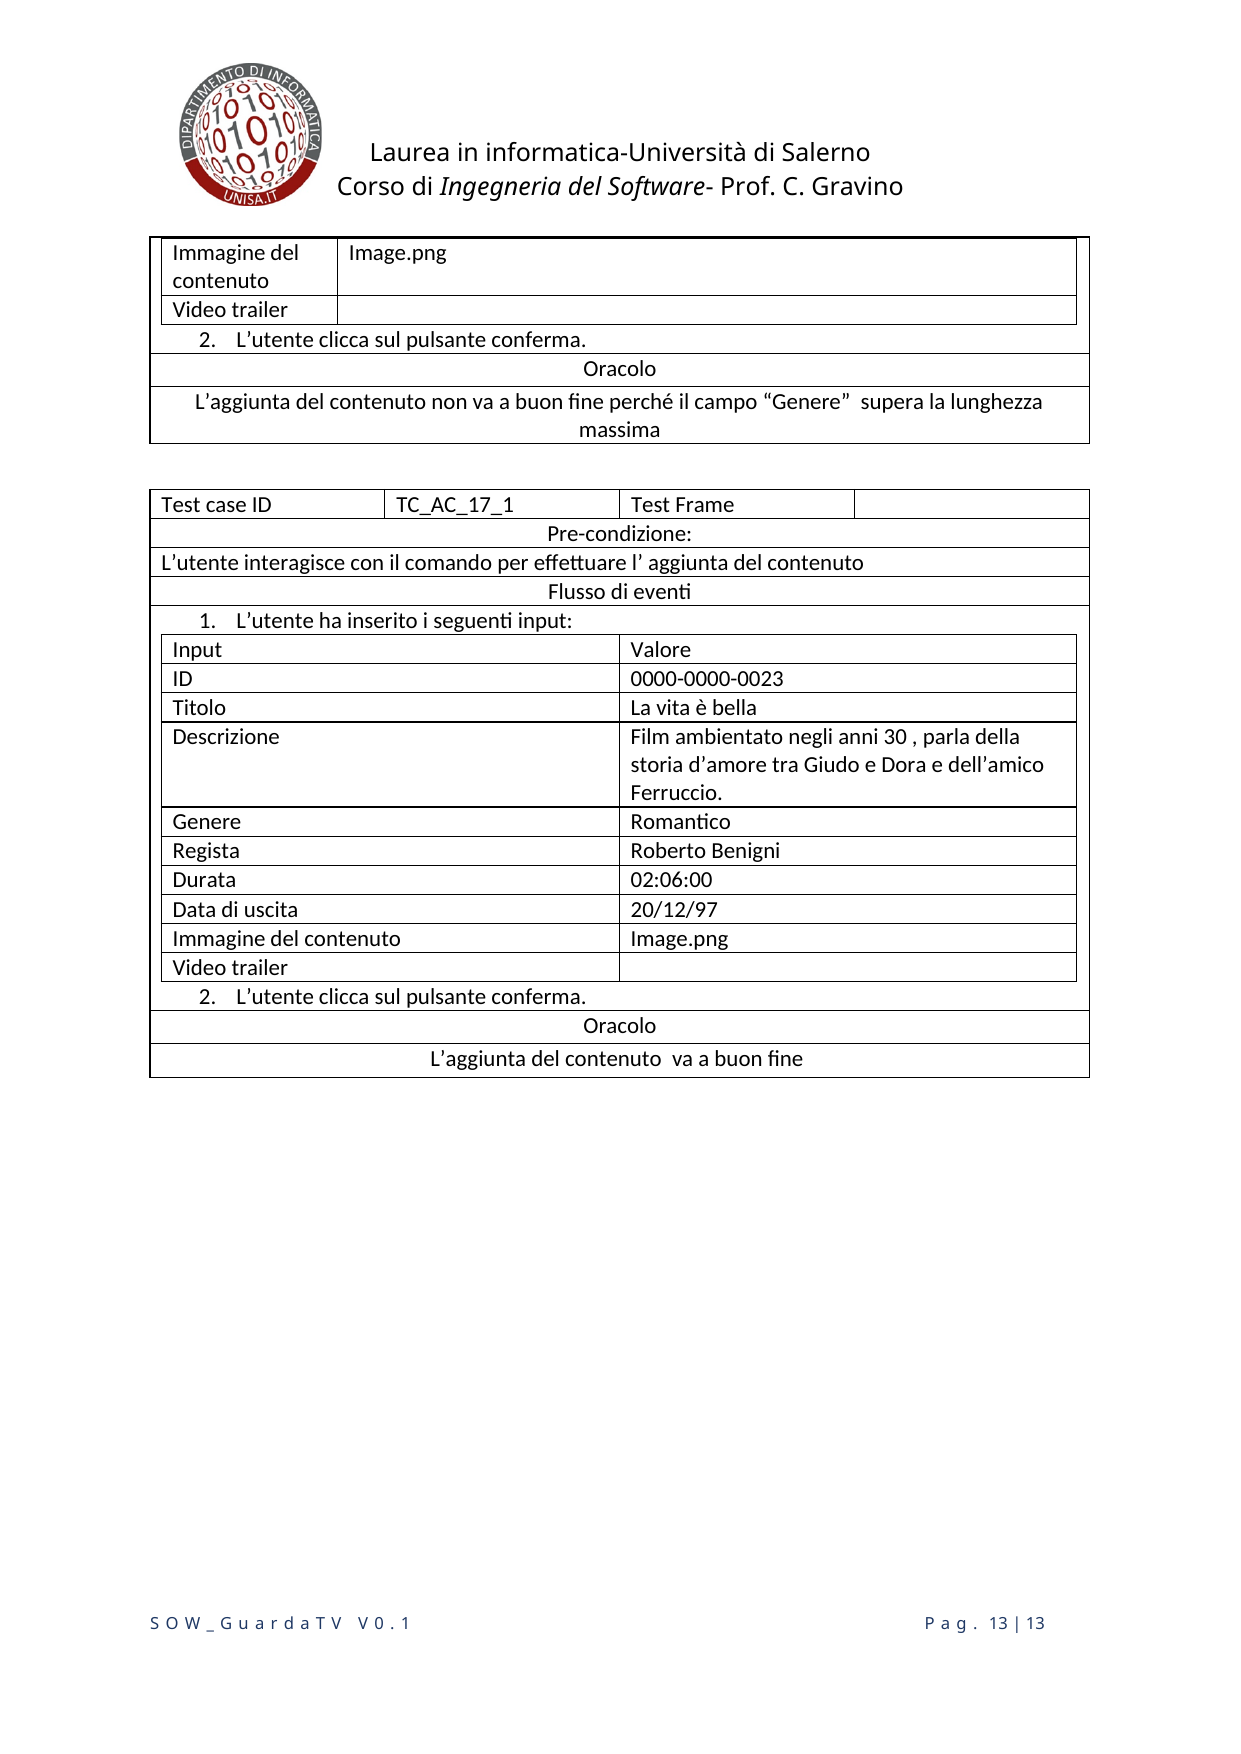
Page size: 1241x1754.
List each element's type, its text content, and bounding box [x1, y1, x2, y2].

table_cell 0000-0000-0023 [620, 664, 1076, 692]
table_header Test case ID [151, 490, 384, 518]
table_cell Video trailer [162, 296, 337, 324]
table_cell Titolo [162, 693, 619, 721]
table_cell 02:06:00 [620, 866, 1076, 894]
table_cell Regista [162, 837, 619, 864]
table_cell Romantico [620, 808, 1076, 836]
table_cell Oracolo [151, 1011, 1089, 1043]
table_cell L’utente ha inserito i seguenti input: L’utente clicca sul pulsante conferma. [151, 606, 1089, 1010]
table_cell Data di uscita [162, 895, 619, 923]
table_cell L’aggiunta del contenuto non va a buon fine perché il campo “Genere” supera la lunghezza massima [151, 387, 1089, 443]
table_cell L’utente ha inserito i seguenti input: L’utente clicca sul pulsante conferma. [151, 238, 1089, 353]
table_cell Pre-condizione: [151, 519, 1089, 547]
table_cell ID [162, 664, 619, 692]
table_cell Image.png [620, 924, 1076, 952]
table_cell Flusso di eventi [151, 577, 1089, 605]
table_header Test Frame [620, 490, 854, 518]
table_header TC_AC_17_1 [385, 490, 619, 518]
table_cell Roberto Benigni [620, 837, 1076, 864]
table_cell Descrizione [162, 723, 619, 806]
table_header Valore [620, 635, 1076, 663]
table_cell 20/12/97 [620, 895, 1076, 923]
table_cell Film ambientato negli anni 30 , parla della storia d’amore tra Giudo e Dora e dell’amico Ferruccio. [620, 723, 1076, 806]
table_cell Genere [162, 808, 619, 836]
table_cell La vita è bella [620, 693, 1076, 721]
table_cell [620, 953, 1076, 981]
table_cell Video trailer [162, 953, 619, 981]
table_header [855, 490, 1089, 518]
table_header Input [162, 635, 619, 663]
table_cell Immagine del contenuto [162, 924, 619, 952]
table_cell Durata [162, 866, 619, 894]
table_cell L’utente interagisce con il comando per effettuare l’ aggiunta del contenuto [151, 548, 1089, 576]
table_cell Oracolo [151, 354, 1089, 386]
table_cell Image.png [338, 239, 1076, 294]
table_cell L’aggiunta del contenuto va a buon fine [151, 1044, 1089, 1077]
table_cell Immagine del contenuto [162, 239, 337, 294]
table_cell [338, 296, 1076, 324]
